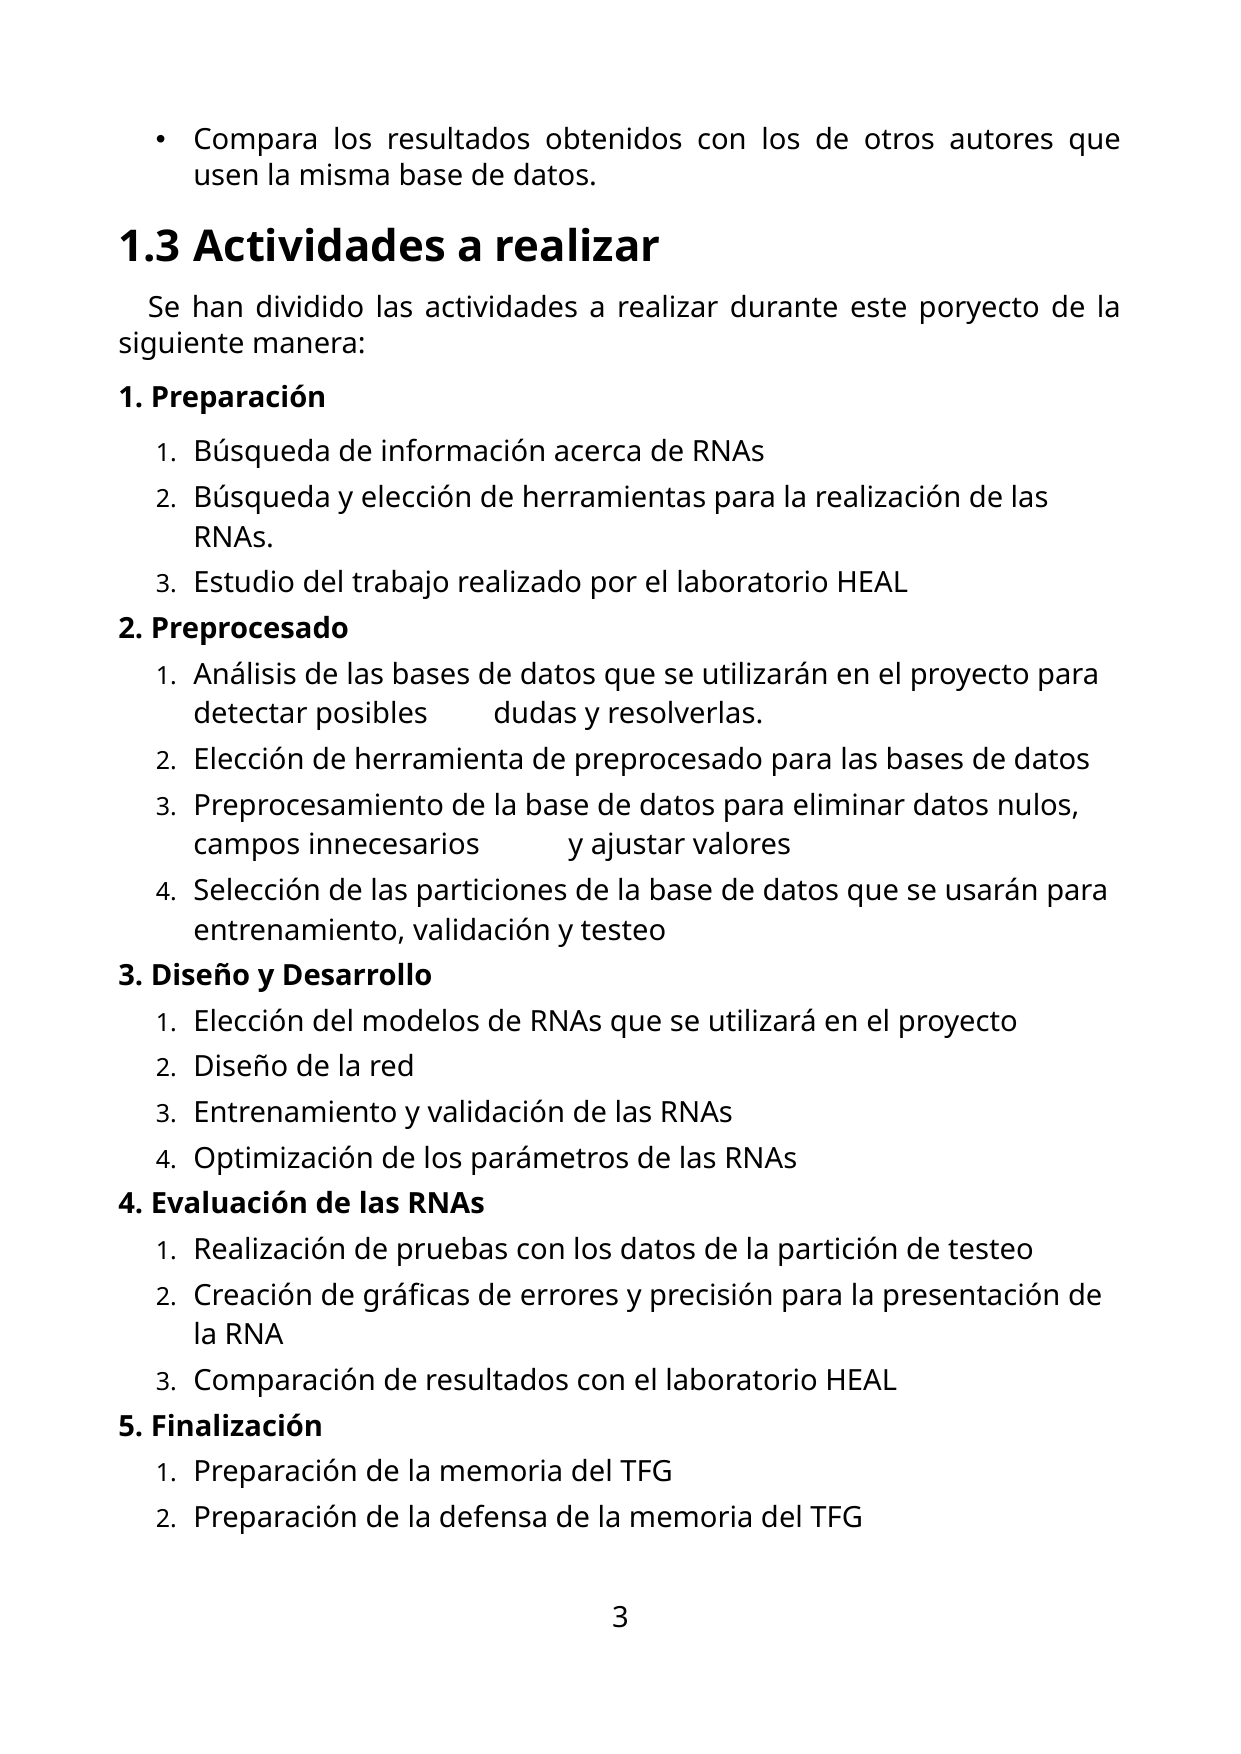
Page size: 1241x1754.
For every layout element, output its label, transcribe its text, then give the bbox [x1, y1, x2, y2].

list Elección del modelos de RNAs que se utilizará en el proyecto [156, 1000, 1122, 1040]
list Preprocesamiento de la base de datos para eliminar datos nulos, campos innecesarios y ajustar valores [156, 784, 1122, 863]
text 4. Evaluación de las RNAs [118, 1183, 1122, 1222]
list 1. Preparación [118, 376, 1122, 416]
list Selección de las particiones de la base de datos que se usarán para entrenamiento, validación y testeo [156, 869, 1122, 948]
subtitle Actividades a realizar [118, 214, 1122, 274]
list Preparación de la memoria del TFG [156, 1450, 1122, 1490]
text 2. Preprocesado [118, 607, 1122, 647]
list Preparación de la defensa de la memoria del TFG [156, 1496, 1122, 1536]
list Comparación de resultados con el laboratorio HEAL [156, 1359, 1122, 1399]
list Realización de pruebas con los datos de la partición de testeo [156, 1228, 1122, 1268]
text 5. Finalización [118, 1405, 1122, 1444]
list Diseño de la red [156, 1046, 1122, 1085]
list Compara los resultados obtenidos con los de otros autores que usen la misma base de datos. [156, 118, 1122, 193]
text Se han dividido las actividades a realizar durante este poryecto de la siguiente manera: [118, 286, 1122, 362]
list Creación de gráficas de errores y precisión para la presentación de la RNA [156, 1274, 1122, 1353]
list Análisis de las bases de datos que se utilizarán en el proyecto para detectar posibles dudas y resolverlas. [156, 653, 1122, 732]
text 3. Diseño y Desarrollo [118, 954, 1122, 994]
list Optimización de los parámetros de las RNAs [156, 1137, 1122, 1177]
list Entrenamiento y validación de las RNAs [156, 1091, 1122, 1131]
list Búsqueda y elección de herramientas para la realización de las RNAs. [156, 476, 1122, 556]
list Estudio del trabajo realizado por el laboratorio HEAL [156, 562, 1122, 601]
list Elección de herramienta de preprocesado para las bases de datos [156, 738, 1122, 778]
list Búsqueda de información acerca de RNAs [156, 431, 1122, 470]
